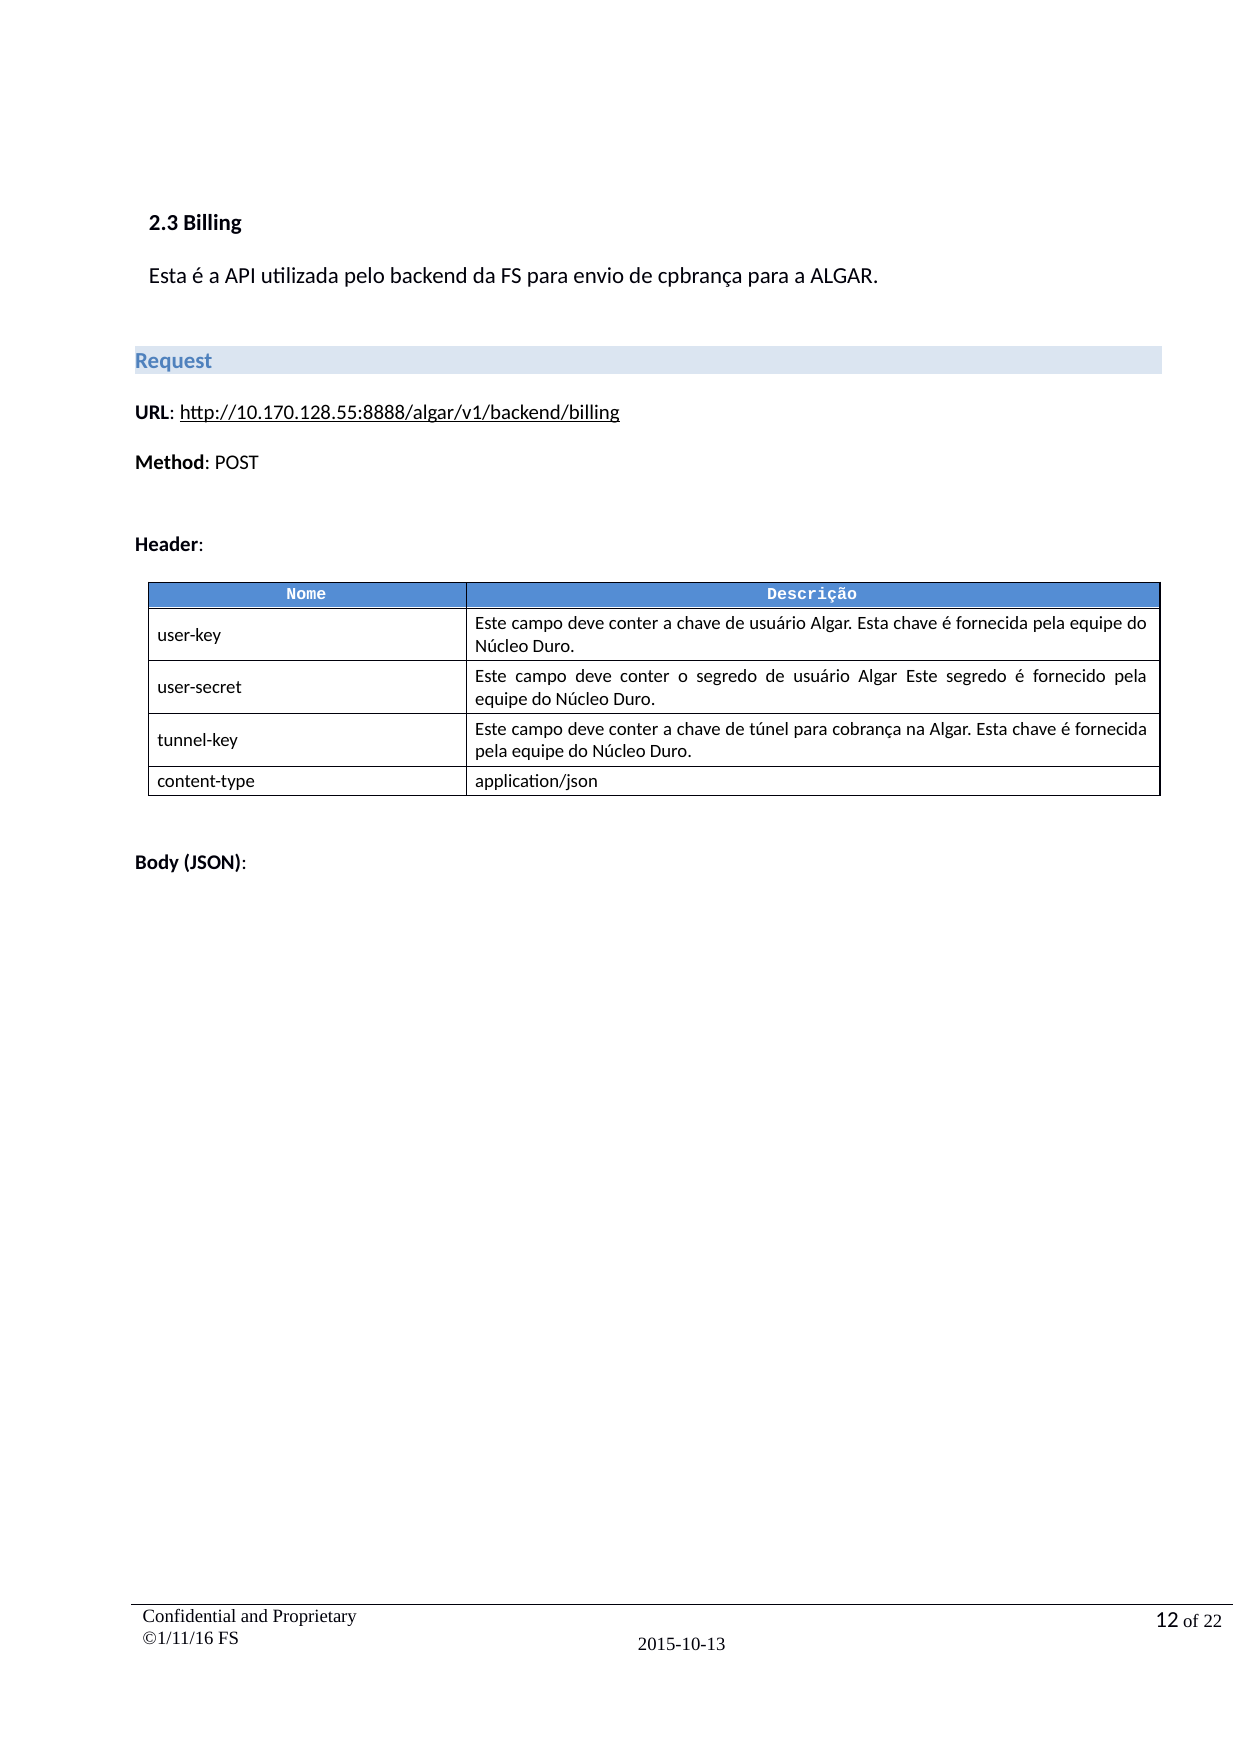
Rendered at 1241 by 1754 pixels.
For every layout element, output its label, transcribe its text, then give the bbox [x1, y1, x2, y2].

text Body (JSON): [135, 849, 1162, 875]
table_cell application/json [467, 767, 1159, 795]
table_cell content-type [149, 767, 466, 795]
text URL: http://10.170.128.55:8888/algar/v1/backend/billing [135, 399, 1162, 424]
table_cell Este campo deve conter a chave de túnel para cobrança na Algar. Esta chave é fornecida pela equipe do Núcleo Duro. [467, 714, 1159, 766]
table_cell tunnel-key [149, 714, 466, 766]
table_cell user-key [149, 609, 466, 660]
text Header: [135, 532, 1162, 557]
text 2.3 Billing [149, 208, 1162, 236]
table_cell Este campo deve conter a chave de usuário Algar. Esta chave é fornecida pela equipe do Núcleo Duro. [467, 609, 1159, 660]
text Method: POST [135, 449, 1162, 507]
table_header Nome [149, 583, 466, 607]
table_cell Este campo deve conter o segredo de usuário Algar Este segredo é fornecido pela equipe do Núcleo Duro. [467, 661, 1159, 713]
text Request [135, 346, 1162, 374]
text Esta é a API utilizada pelo backend da FS para envio de cpbrança para a ALGAR. [149, 261, 1162, 321]
table_header Descrição [467, 583, 1159, 607]
table_cell user-secret [149, 661, 466, 713]
